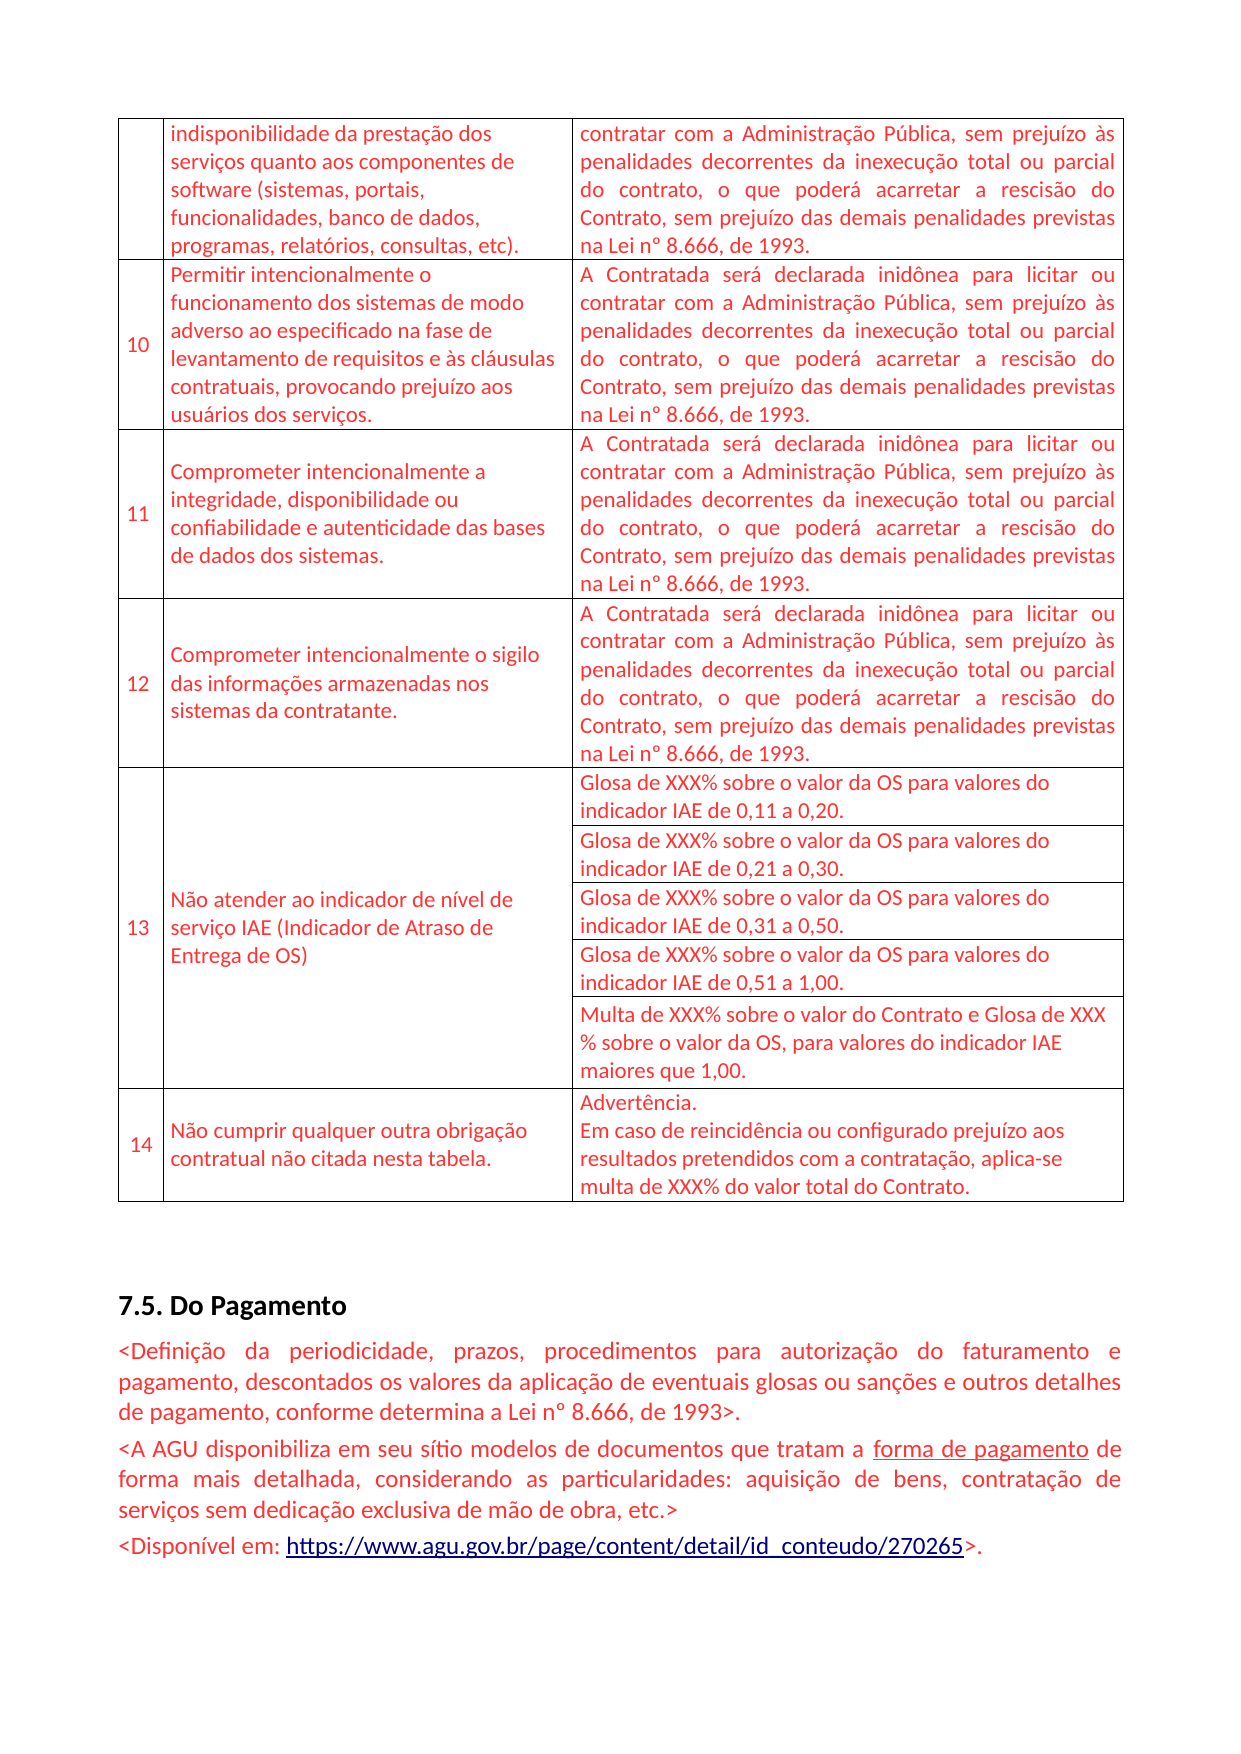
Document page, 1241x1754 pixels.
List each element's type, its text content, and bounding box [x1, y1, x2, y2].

table_cell 13 [119, 768, 163, 1087]
table_cell [119, 119, 163, 259]
table_cell 12 [119, 599, 163, 767]
table_cell Multa de XXX% sobre o valor do Contrato e Glosa de XXX% sobre o valor da OS, para valores do indicador IAE maiores que 1,00. [573, 997, 1123, 1087]
table_cell Glosa de XXX% sobre o valor da OS para valores do indicador IAE de 0,11 a 0,20. [573, 768, 1123, 824]
table_cell Advertência. Em caso de reincidência ou configurado prejuízo aos resultados pretendidos com a contratação, aplica-se multa de XXX% do valor total do Contrato. [573, 1089, 1123, 1201]
table_cell Glosa de XXX% sobre o valor da OS para valores do indicador IAE de 0,51 a 1,00. [573, 940, 1123, 996]
table_cell Glosa de XXX% sobre o valor da OS para valores do indicador IAE de 0,31 a 0,50. [573, 883, 1123, 939]
table_cell A Contratada será declarada inidônea para licitar ou contratar com a Administração Pública, sem prejuízo às penalidades decorrentes da inexecução total ou parcial do contrato, o que poderá acarretar a rescisão do Contrato, sem prejuízo das demais penalidades previstas na Lei nº 8.666, de 1993. [573, 260, 1123, 428]
table_cell 10 [119, 260, 163, 428]
text <Definição da periodicidade, prazos, procedimentos para autorização do faturamento e pagamento, descontados os valores da aplicação de eventuais glosas ou sanções e outros detalhes de pagamento, conforme determina a Lei nº 8.666, de 1993>. [118, 1335, 1122, 1427]
table_cell Não atender ao indicador de nível de serviço IAE (Indicador de Atraso de Entrega de OS) [164, 768, 572, 1087]
subtitle 7.5. Do Pagamento [118, 1287, 1122, 1323]
table_cell A Contratada será declarada inidônea para licitar ou contratar com a Administração Pública, sem prejuízo às penalidades decorrentes da inexecução total ou parcial do contrato, o que poderá acarretar a rescisão do Contrato, sem prejuízo das demais penalidades previstas na Lei nº 8.666, de 1993. [573, 430, 1123, 598]
text <A AGU disponibiliza em seu sítio modelos de documentos que tratam a forma de pagamento de forma mais detalhada, considerando as particularidades: aquisição de bens, contratação de serviços sem dedicação exclusiva de mão de obra, etc.> [118, 1433, 1122, 1524]
table_cell Comprometer intencionalmente a integridade, disponibilidade ou confiabilidade e autenticidade das bases de dados dos sistemas. [164, 430, 572, 598]
text <Disponível em: https://www.agu.gov.br/page/content/detail/id_conteudo/270265>. [118, 1530, 1122, 1561]
table_cell Comprometer intencionalmente o sigilo das informações armazenadas nos sistemas da contratante. [164, 599, 572, 767]
table_cell Glosa de XXX% sobre o valor da OS para valores do indicador IAE de 0,21 a 0,30. [573, 826, 1123, 882]
table_cell contratar com a Administração Pública, sem prejuízo às penalidades decorrentes da inexecução total ou parcial do contrato, o que poderá acarretar a rescisão do Contrato, sem prejuízo das demais penalidades previstas na Lei nº 8.666, de 1993. [573, 119, 1123, 259]
table_cell 11 [119, 430, 163, 598]
table_cell A Contratada será declarada inidônea para licitar ou contratar com a Administração Pública, sem prejuízo às penalidades decorrentes da inexecução total ou parcial do contrato, o que poderá acarretar a rescisão do Contrato, sem prejuízo das demais penalidades previstas na Lei nº 8.666, de 1993. [573, 599, 1123, 767]
table_cell Permitir intencionalmente o funcionamento dos sistemas de modo adverso ao especificado na fase de levantamento de requisitos e às cláusulas contratuais, provocando prejuízo aos usuários dos serviços. [164, 260, 572, 428]
table_cell indisponibilidade da prestação dos serviços quanto aos componentes de software (sistemas, portais, funcionalidades, banco de dados, programas, relatórios, consultas, etc). [164, 119, 572, 259]
table_cell Não cumprir qualquer outra obrigação contratual não citada nesta tabela. [164, 1089, 572, 1201]
table_cell 14 [119, 1089, 163, 1201]
